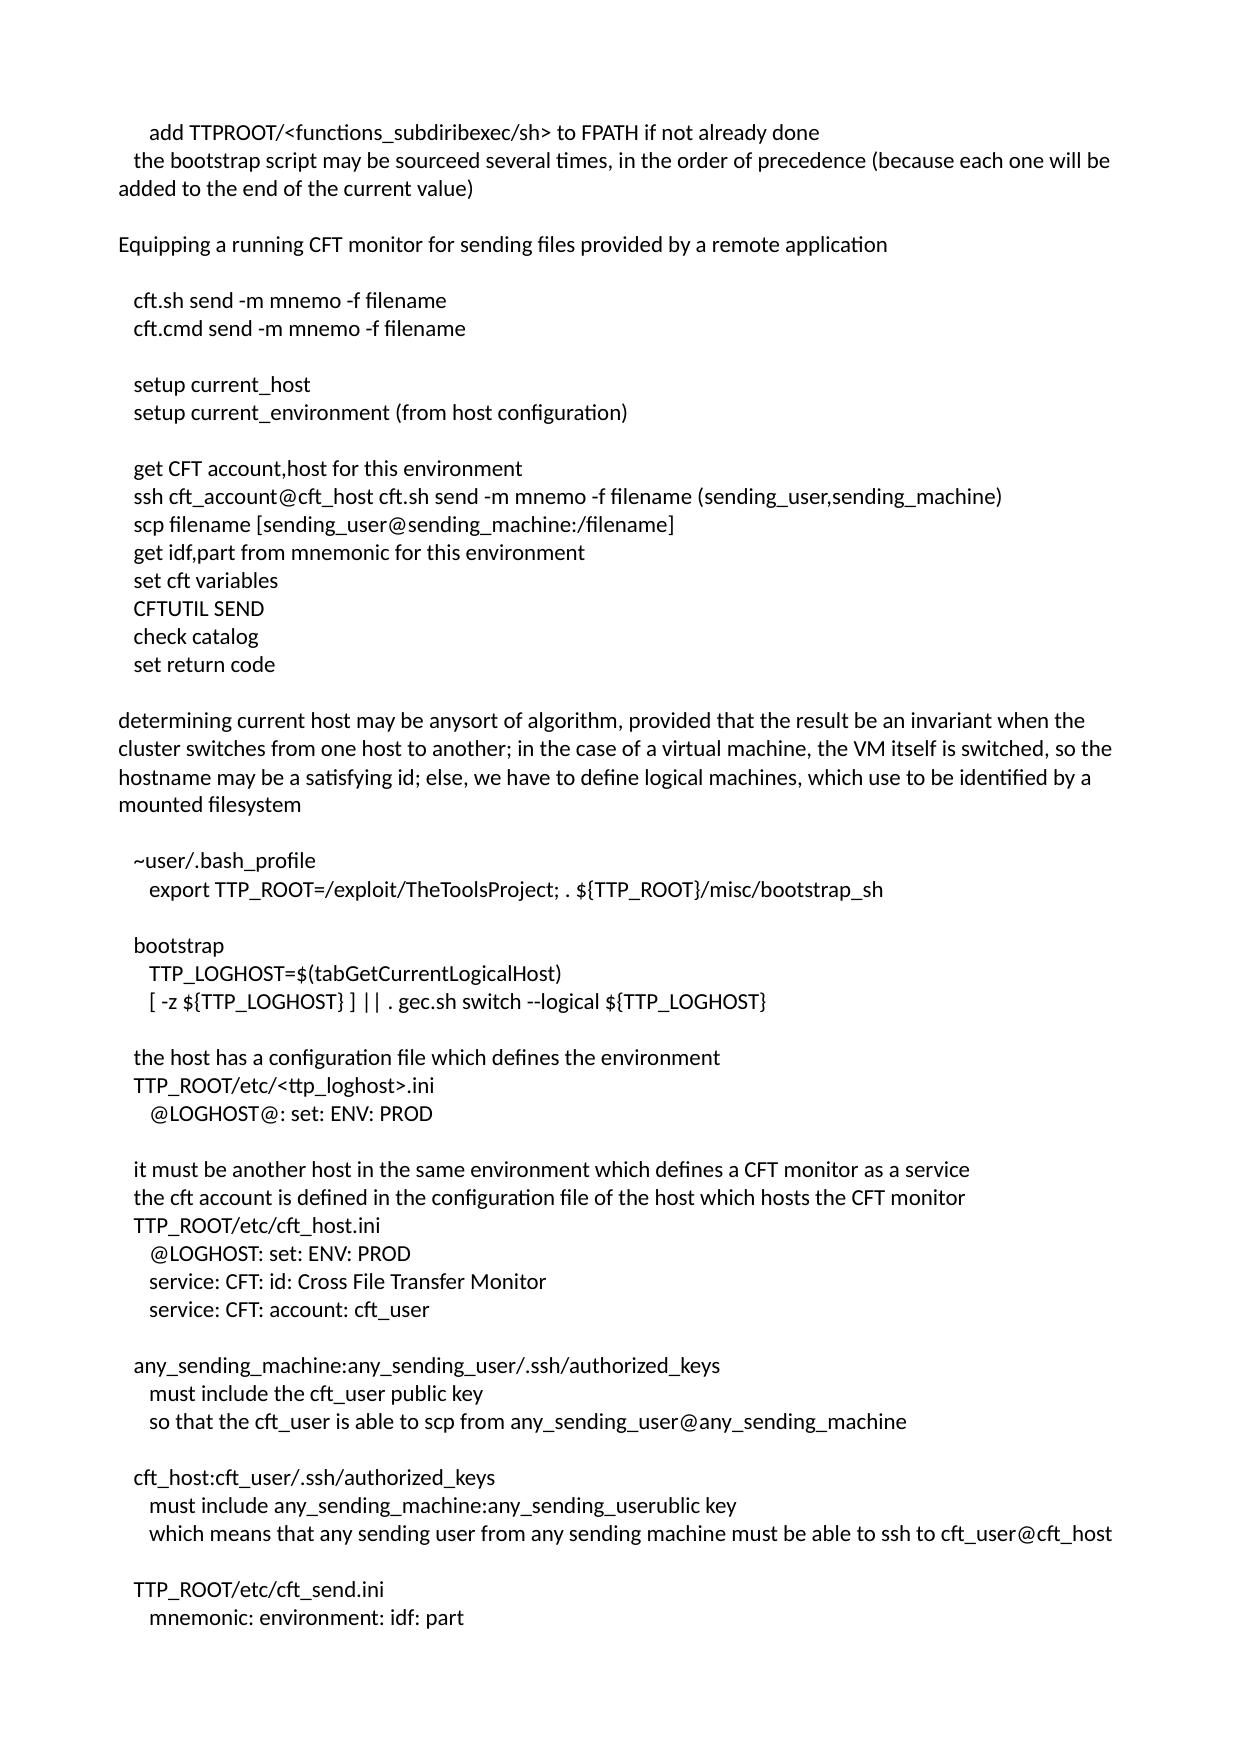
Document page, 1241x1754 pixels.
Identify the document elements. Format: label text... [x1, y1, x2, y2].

text the bootstrap script may be sourceed several times, in the order of precedence (because each one will be added to the end of the current value) [118, 146, 1122, 202]
text TTP_ROOT/etc/<ttp_loghost>.ini [118, 1071, 1122, 1099]
text the cft account is defined in the configuration file of the host which hosts the CFT monitor [118, 1183, 1122, 1211]
text service: CFT: id: Cross File Transfer Monitor [118, 1267, 1122, 1295]
text TTP_ROOT/etc/cft_host.ini [118, 1211, 1122, 1239]
text mnemonic: environment: idf: part [118, 1603, 1122, 1631]
text [ -z ${TTP_LOGHOST} ] || . gec.sh switch --logical ${TTP_LOGHOST} [118, 987, 1122, 1015]
text Equipping a running CFT monitor for sending files provided by a remote application [118, 230, 1122, 258]
text must include the cft_user public key [118, 1379, 1122, 1407]
text the host has a configuration file which defines the environment [118, 1043, 1122, 1071]
text check catalog [118, 622, 1122, 651]
text add TTPROOT/<functions_subdiribexec/sh> to FPATH if not already done [118, 118, 1122, 146]
text scp filename [sending_user@sending_machine:/filename] [118, 510, 1122, 538]
text bootstrap [118, 931, 1122, 959]
text so that the cft_user is able to scp from any_sending_user@any_sending_machine [118, 1407, 1122, 1435]
text ssh cft_account@cft_host cft.sh send -m mnemo -f filename (sending_user,sending_machine) [118, 482, 1122, 510]
text set return code [118, 651, 1122, 678]
text service: CFT: account: cft_user [118, 1295, 1122, 1323]
text it must be another host in the same environment which defines a CFT monitor as a service [118, 1155, 1122, 1183]
text ~user/.bash_profile [118, 847, 1122, 875]
text get idf,part from mnemonic for this environment [118, 538, 1122, 566]
text TTP_LOGHOST=$(tabGetCurrentLogicalHost) [118, 959, 1122, 987]
text @LOGHOST: set: ENV: PROD [118, 1239, 1122, 1267]
text CFTUTIL SEND [118, 594, 1122, 622]
text cft.sh send -m mnemo -f filename [118, 286, 1122, 314]
text setup current_host [118, 370, 1122, 398]
text must include any_sending_machine:any_sending_userublic key [118, 1491, 1122, 1519]
text setup current_environment (from host configuration) [118, 398, 1122, 426]
text any_sending_machine:any_sending_user/.ssh/authorized_keys [118, 1351, 1122, 1379]
text cft.cmd send -m mnemo -f filename [118, 314, 1122, 342]
text get CFT account,host for this environment [118, 454, 1122, 482]
text @LOGHOST@: set: ENV: PROD [118, 1099, 1122, 1127]
text cft_host:cft_user/.ssh/authorized_keys [118, 1463, 1122, 1491]
text export TTP_ROOT=/exploit/TheToolsProject; . ${TTP_ROOT}/misc/bootstrap_sh [118, 875, 1122, 903]
text determining current host may be anysort of algorithm, provided that the result be an invariant when the cluster switches from one host to another; in the case of a virtual machine, the VM itself is switched, so the hostname may be a satisfying id; else, we have to define logical machines, which use to be identified by a mounted filesystem [118, 707, 1122, 819]
text which means that any sending user from any sending machine must be able to ssh to cft_user@cft_host [118, 1519, 1122, 1547]
text set cft variables [118, 566, 1122, 594]
text TTP_ROOT/etc/cft_send.ini [118, 1575, 1122, 1603]
